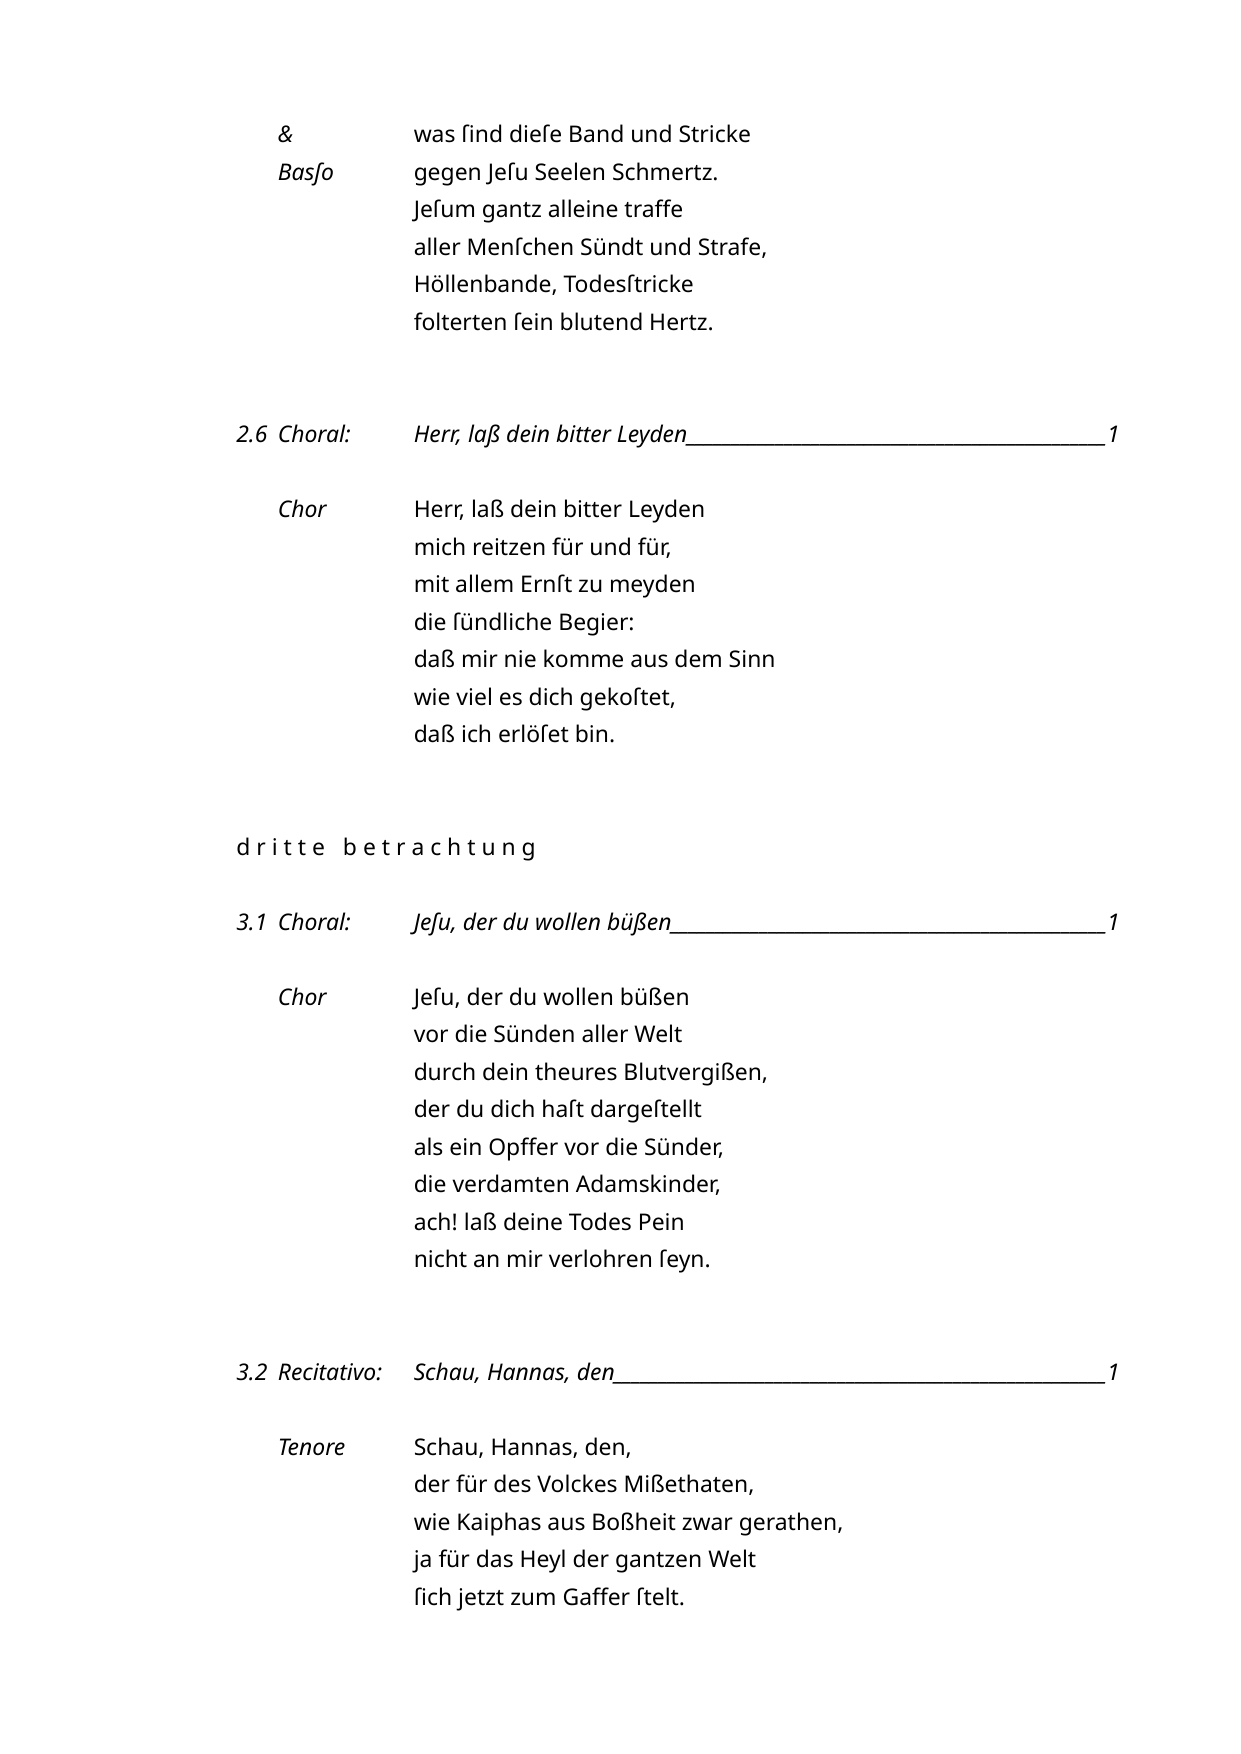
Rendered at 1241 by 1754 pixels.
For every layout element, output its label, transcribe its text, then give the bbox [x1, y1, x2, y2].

text 2.6 Choral: Herr, laß dein bitter Leyden 1 Chor Herr, laß dein bitter Leyden mich reitzen für und für, mit allem Ernſt zu meyden die ſündliche Begier: daß mir nie komme aus dem Sinn wie viel es dich gekoſtet, daß ich erlöſet bin. [236, 418, 1122, 749]
text 3.1 Choral: Jeſu, der du wollen büßen 1 Chor Jeſu, der du wollen büßen vor die Sünden aller Welt durch dein theures Blutvergißen, der du dich haſt dargeſtellt als ein Opffer vor die Sünder, die verdamten Adamskinder, ach! laß deine Todes Pein nicht an mir verlohren ſeyn. [236, 906, 1122, 1274]
text d r i t t e b e t r a c h t u n g [236, 831, 1122, 862]
text 2.5 Duetto: Ach, ihr Jünger, denckt zurücke 1 Tenore Ach, ihr Jünger, denckt zurücke, & was ſind dieſe Band und Stricke Basſo gegen Jeſu Seelen Schmertz. Jeſum gantz alleine traffe aller Menſchen Sündt und Strafe, Höllenbande, Todesſtricke folterten ſein blutend Hertz. [236, 118, 1122, 337]
text 3.2 Recitativo: Schau, Hannas, den 1 Tenore Schau, Hannas, den, der für des Volckes Mißethaten, wie Kaiphas aus Boßheit zwar gerathen, ja für das Heyl der gantzen Welt ſich jetzt zum Gaffer ſtelt. Was fragſtu, Kaiphas, nach ſeiner Lehre, als ob ſie dir verdächtig wäre? Hör, was der Heyland ſpricht: Basſo Hat ſie der Jüden Schule nicht, hat ſie der Tempel nicht gehört, hab ich nicht frey, nicht öffentlich gelehrt? Befrage dieſe, ſo es wißen und von denſelben zeigen müßen. Tenore Und welche Raſerey bewegt doch deine Hand, verdammter Höllenbrand, durch einen Backenſtreich den Heyland zu bedeuten? Er rede allzu frey und alßo unbeſcheiden? Ihr Prieſter, was bemüht ihr euch um falſche Zeugen, erkennt ihr ihre Lügen nicht an Jeſu Stilleſchweigen? Doch da er ohne Scheu auf eure Fragen ſpricht, daß er ein Sohn des großen Gottes ſey: Tenore Was ſchlägt man ihn, & was ſpeyt man ihm Basſo ins heilge Angeſicht! [236, 1356, 1122, 1612]
